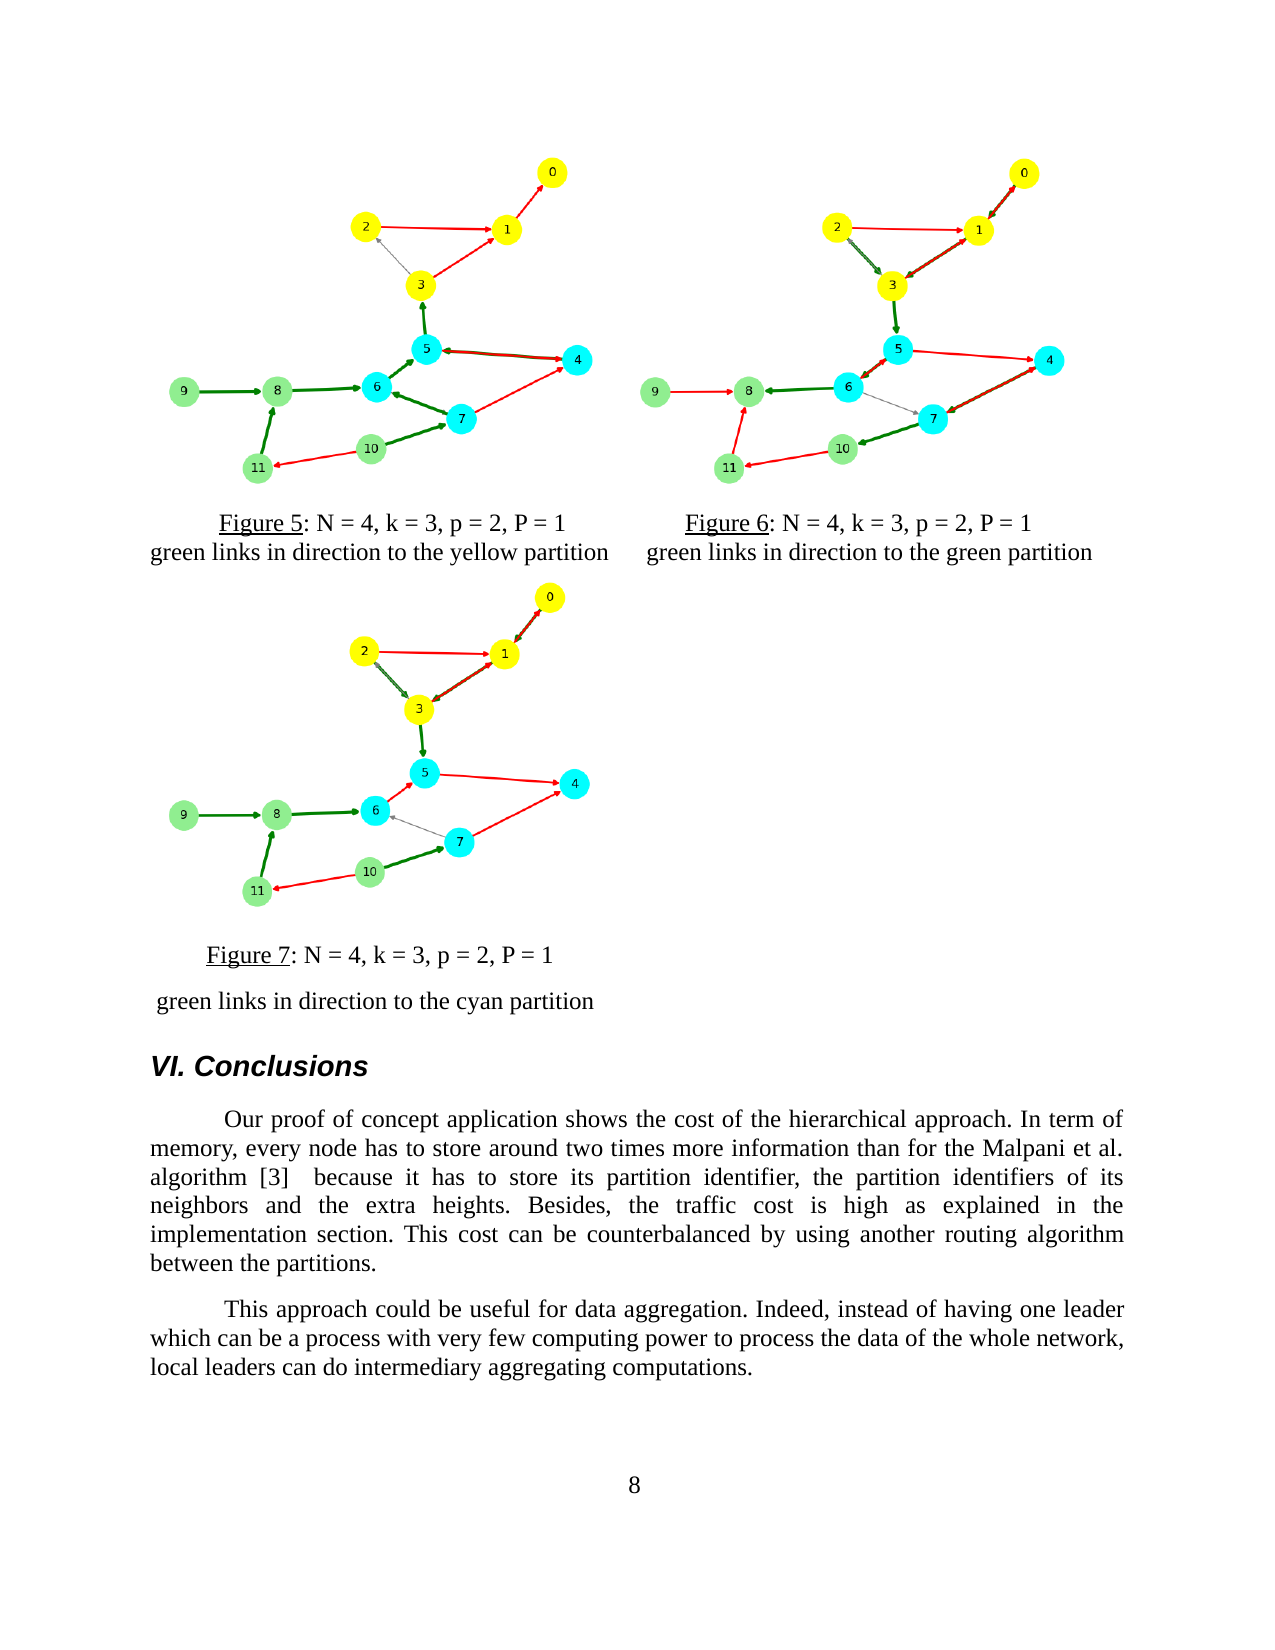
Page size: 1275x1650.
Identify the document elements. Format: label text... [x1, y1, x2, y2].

text green links in direction to the cyan partition [150, 986, 1125, 1015]
text Figure 7: N = 4, k = 3, p = 2, P = 1 [150, 940, 1125, 968]
picture [150, 574, 613, 917]
text This approach could be useful for data aggregation. Indeed, instead of having one leader which can be a process with very few computing power to process the data of the whole network, local leaders can do intermediary aggregating computations. [150, 1294, 1125, 1381]
picture [621, 150, 1088, 494]
text Figure 5: N = 4, k = 3, p = 2, P = 1 Figure 6: N = 4, k = 3, p = 2, P = 1 [150, 508, 1125, 537]
text Our proof of concept application shows the cost of the hierarchical approach. In term of memory, every node has to store around two times more information than for the Malpani et al. algorithm [3] because it has to store its partition identifier, the partition identifiers of its neighbors and the extra heights. Besides, the traffic cost is high as explained in the implementation section. This cost can be counterbalanced by using another routing algorithm between the partitions. [150, 1104, 1125, 1277]
subtitle VI. Conclusions [150, 1049, 1125, 1083]
picture [150, 150, 616, 494]
text green links in direction to the yellow partition green links in direction to the green partition [150, 537, 1125, 566]
